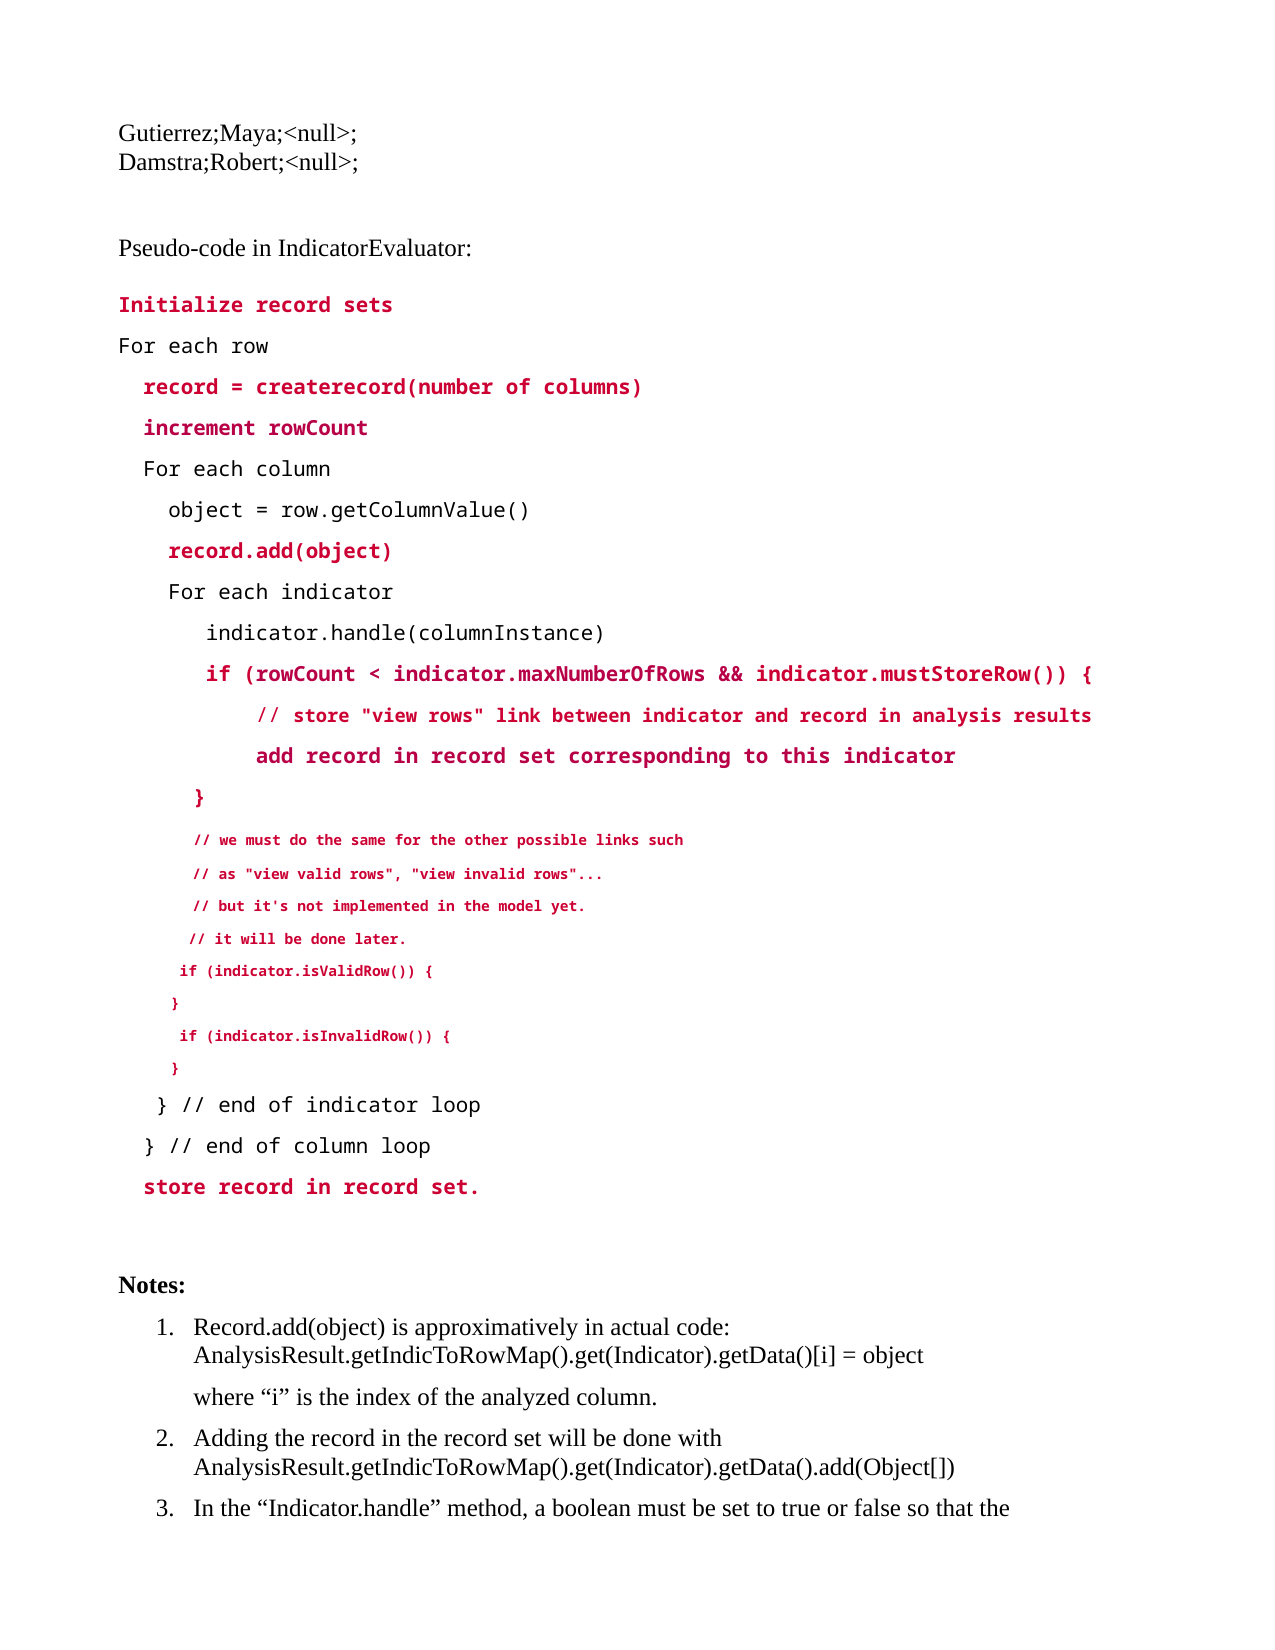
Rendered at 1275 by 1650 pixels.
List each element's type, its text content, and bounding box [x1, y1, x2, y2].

text // store "view rows" link between indicator and record in analysis results [118, 700, 1157, 728]
text add record in record set corresponding to this indicator [118, 741, 1157, 769]
text object = row.getColumnValue() [118, 495, 1157, 524]
text record.add(object) [118, 536, 1157, 565]
text For each indicator [118, 577, 1157, 606]
text // but it's not implemented in the model yet. [118, 896, 1157, 916]
text Pseudo-code in IndicatorEvaluator: [118, 233, 1157, 262]
text Damstra;Robert;<null>; [118, 147, 1157, 176]
text } [118, 782, 1157, 810]
list Record.add(object) is approximatively in actual code: AnalysisResult.getIndicToRowMap().get(Indicator).getData()[i] = object [156, 1312, 1157, 1369]
text if (rowCount < indicator.maxNumberOfRows && indicator.mustStoreRow()) { [118, 659, 1157, 687]
text increment rowCount [118, 413, 1157, 442]
text if (indicator.isInvalidRow()) { [118, 1026, 1157, 1046]
text Gutierrez;Maya;<null>; [118, 118, 1157, 147]
text store record in record set. [118, 1172, 1157, 1201]
text } // end of column loop [118, 1131, 1157, 1160]
text // it will be done later. [118, 928, 1157, 948]
text // we must do the same for the other possible links such [118, 823, 1157, 851]
list Adding the record in the record set will be done with AnalysisResult.getIndicToRowMap().get(Indicator).getData().add(Object[]) [156, 1423, 1157, 1481]
text For each column [118, 454, 1157, 483]
text indicator.handle(columnInstance) [118, 618, 1157, 647]
text Notes: [118, 1271, 1157, 1299]
text } // end of indicator loop [118, 1091, 1157, 1119]
text } [118, 993, 1157, 1013]
text if (indicator.isValidRow()) { [118, 961, 1157, 981]
list where “i” is the index of the analyzed column. [156, 1382, 1157, 1411]
text record = createrecord(number of columns) [118, 372, 1157, 401]
list In the “Indicator.handle” method, a boolean must be set to true or false so that the [156, 1493, 1157, 1522]
text // as "view valid rows", "view invalid rows"... [118, 864, 1157, 884]
text Initialize record sets [118, 291, 1157, 319]
text For each row [118, 332, 1157, 360]
text } [118, 1058, 1157, 1078]
